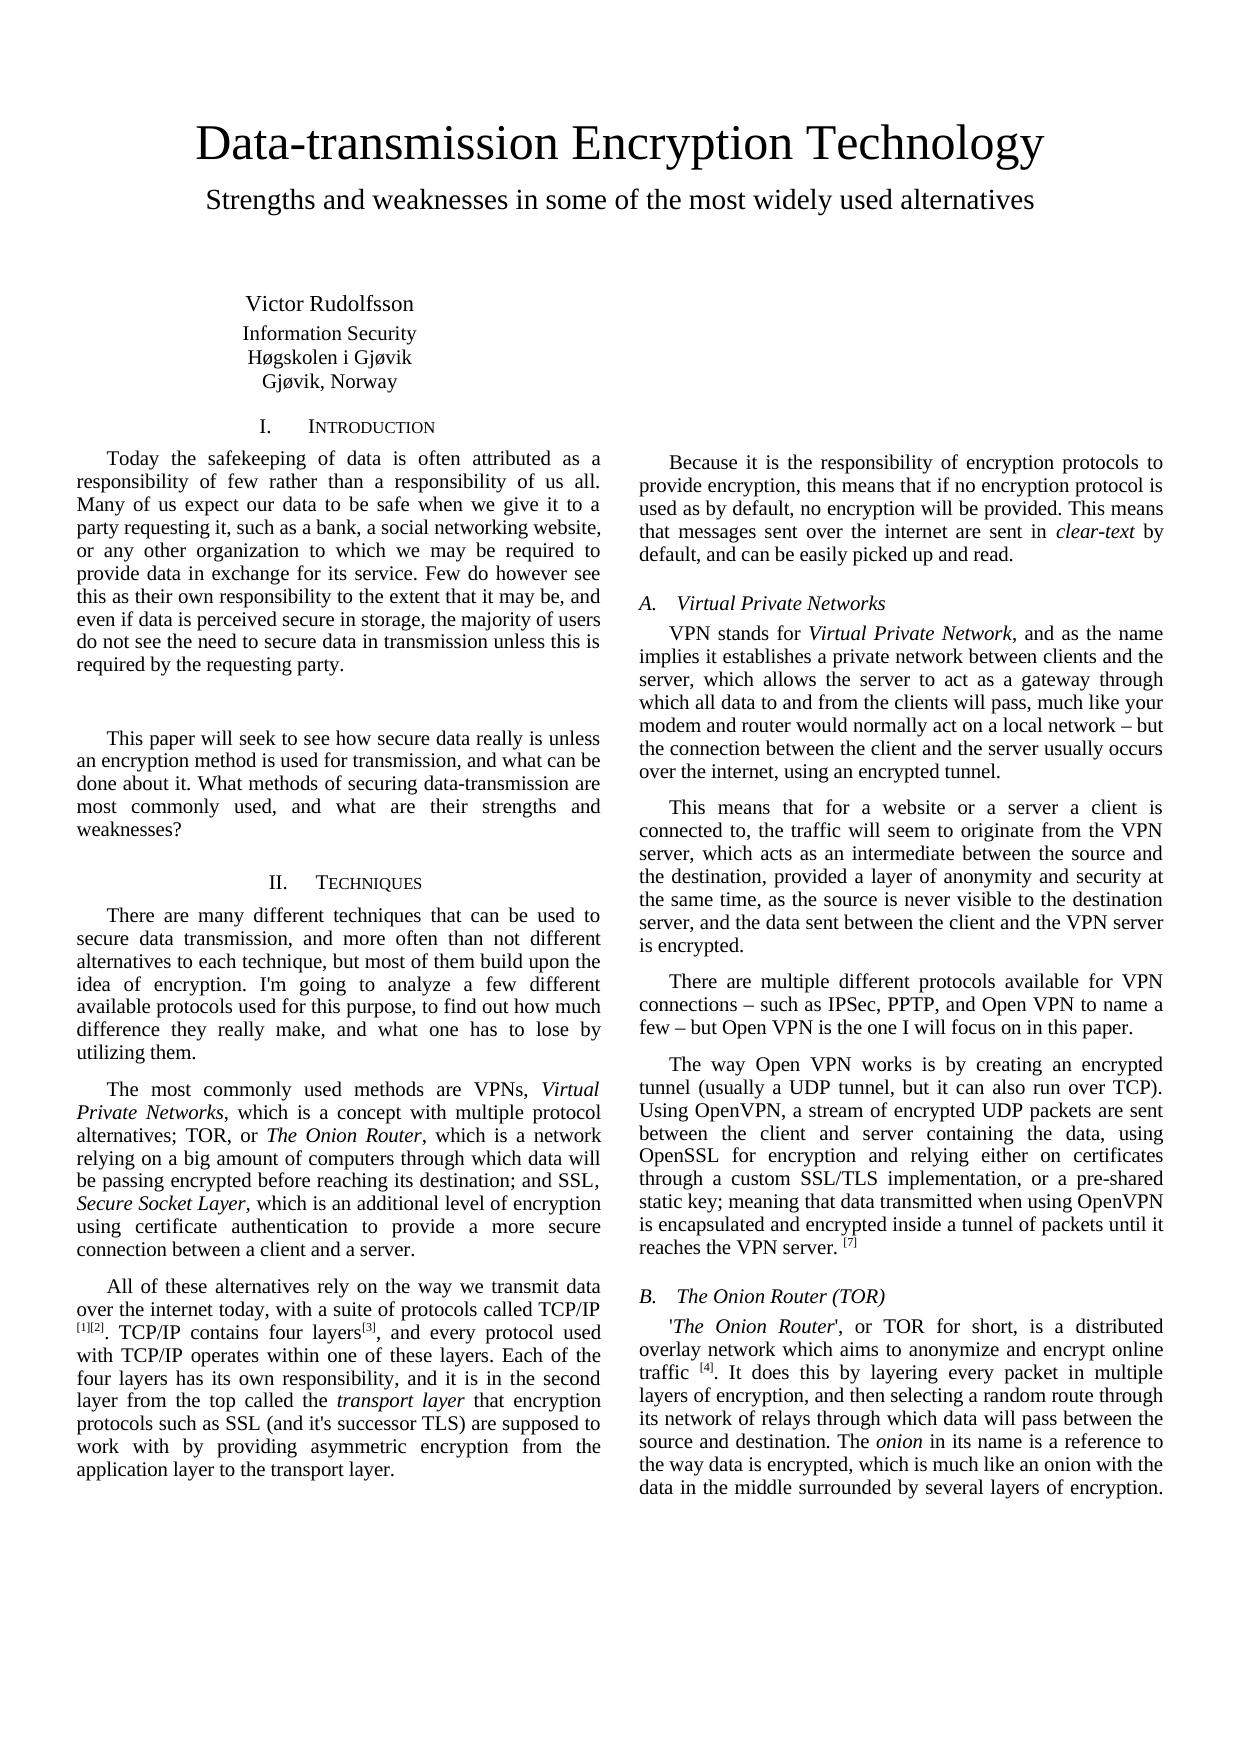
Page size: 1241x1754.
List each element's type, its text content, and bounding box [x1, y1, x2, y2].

title Data-transmission Encryption Technology [76, 112, 1164, 170]
text VPN stands for Virtual Private Network, and as the name implies it establishes a private network between clients and the server, which allows the server to act as a gateway through which all data to and from the clients will pass, much like your modem and router would normally act on a local network – but the connection between the client and the server usually occurs over the internet, using an encrypted tunnel. [639, 621, 1164, 783]
text This means that for a website or a server a client is connected to, the traffic will seem to originate from the VPN server, which acts as an intermediate between the source and the destination, provided a layer of anonymity and security at the same time, as the source is never visible to the destination server, and the data sent between the client and the VPN server is encrypted. [639, 795, 1164, 957]
subtitle Introduction [76, 414, 601, 438]
text All of these alternatives rely on the way we transmit data over the internet today, with a suite of protocols called TCP/IP [1][2]. TCP/IP contains four layers[3], and every protocol used with TCP/IP operates within one of these layers. Each of the four layers has its own responsibility, and it is in the second layer from the top called the transport layer that encryption protocols such as SSL (and it's successor TLS) are supposed to work with by providing asymmetric encryption from the application layer to the transport layer. [76, 1274, 601, 1481]
text Victor Rudolfsson [76, 290, 583, 316]
text This paper will seek to see how secure data really is unless an encryption method is used for transmission, and what can be done about it. What methods of securing data-transmission are most commonly used, and what are their strengths and weaknesses? [76, 725, 601, 841]
subtitle The Onion Router (TOR) [639, 1284, 1164, 1308]
subtitle Virtual Private Networks [639, 591, 1164, 615]
text Today the safekeeping of data is often attributed as a responsibility of few rather than a responsibility of us all. Many of us expect our data to be safe when we give it to a party requesting it, such as a bank, a social networking website, or any other organization to which we may be required to provide data in exchange for its service. Few do however see this as their own responsibility to the extent that it may be, and even if data is perceived secure in storage, the majority of users do not see the need to secure data in transmission unless this is required by the requesting party. [76, 446, 601, 676]
subtitle Techniques [76, 870, 601, 894]
text There are multiple different protocols available for VPN connections – such as IPSec, PPTP, and Open VPN to name a few – but Open VPN is the one I will focus on in this paper. [639, 969, 1164, 1039]
text 'The Onion Router', or TOR for short, is a distributed overlay network which aims to anonymize and encrypt online traffic [4]. It does this by layering every packet in multiple layers of encryption, and then selecting a random route through its network of relays through which data will pass between the source and destination. The onion in its name is a reference to the way data is encrypted, which is much like an onion with the data in the middle surrounded by several layers of encryption. [639, 1314, 1164, 1499]
subtitle Strengths and weaknesses in some of the most widely used alternatives [76, 182, 1164, 216]
text Information Security [76, 321, 583, 345]
text Because it is the responsibility of encryption protocols to provide encryption, this means that if no encryption protocol is used as by default, no encryption will be provided. This means that messages sent over the internet are sent in clear-text by default, and can be easily picked up and read. [639, 450, 1164, 566]
text Høgskolen i Gjøvik [76, 345, 583, 369]
text The most commonly used methods are VPNs, Virtual Private Networks, which is a concept with multiple protocol alternatives; TOR, or The Onion Router, which is a network relying on a big amount of computers through which data will be passing encrypted before reaching its destination; and SSL, Secure Socket Layer, which is an additional level of encryption using certificate authentication to provide a more secure connection between a client and a server. [76, 1077, 601, 1261]
text The way Open VPN works is by creating an encrypted tunnel (usually a UDP tunnel, but it can also run over TCP). Using OpenVPN, a stream of encrypted UDP packets are sent between the client and server containing the data, using OpenSSL for encryption and relying either on certificates through a custom SSL/TLS implementation, or a pre-shared static key; meaning that data transmitted when using OpenVPN is encapsulated and encrypted inside a tunnel of packets until it reaches the VPN server. [7] [639, 1052, 1164, 1259]
text Gjøvik, Norway [76, 369, 583, 393]
text There are many different techniques that can be used to secure data transmission, and more often than not different alternatives to each technique, but most of them build upon the idea of encryption. I'm going to analyze a few different available protocols used for this purpose, to find out how much difference they really make, and what one has to lose by utilizing them. [76, 903, 601, 1064]
